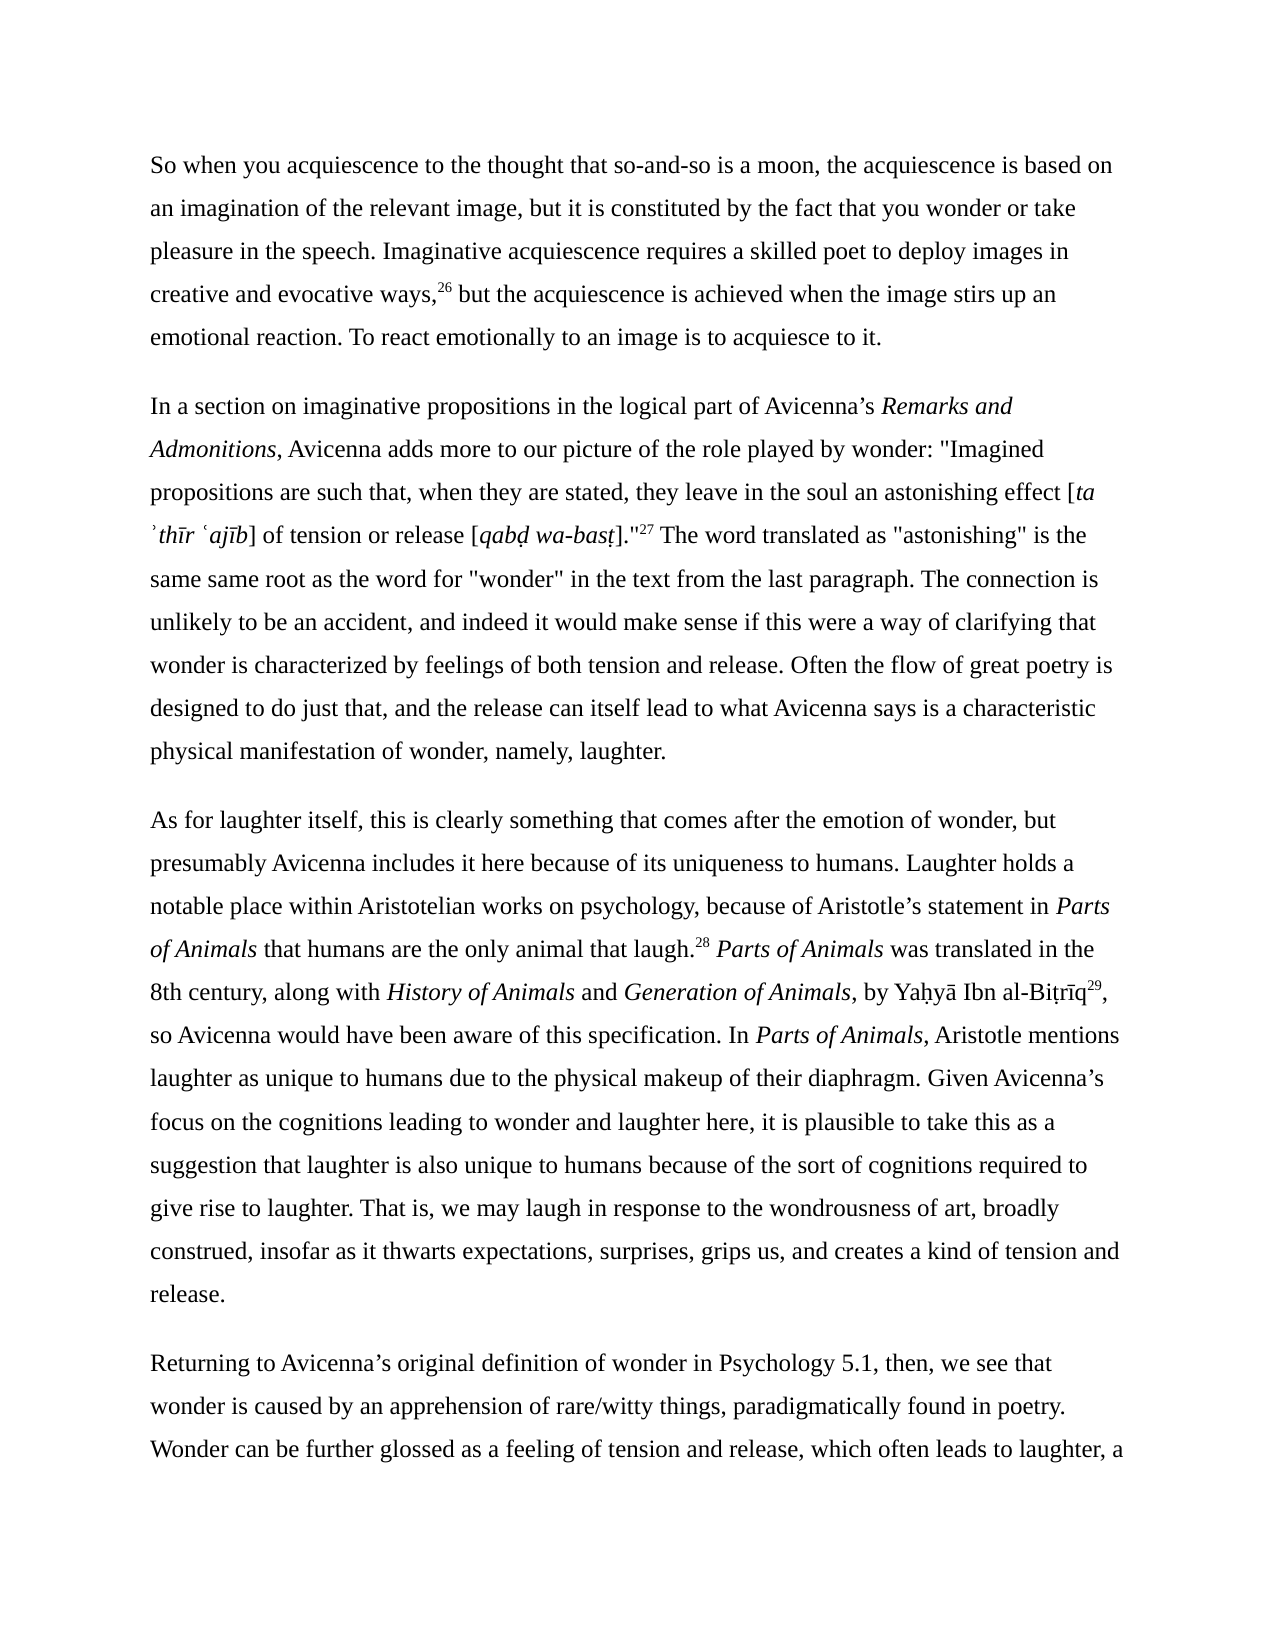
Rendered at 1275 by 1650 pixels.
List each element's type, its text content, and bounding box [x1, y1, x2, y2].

text Returning to Avicenna’s original definition of wonder in Psychology 5.1, then, we see that wonder is caused by an apprehension of rare/witty things, paradigmatically found in poetry. Wonder can be further glossed as a feeling of tension and release, which often leads to laughter, a [150, 1348, 1125, 1463]
text As for laughter itself, this is clearly something that comes after the emotion of wonder, but presumably Avicenna includes it here because of its uniqueness to humans. Laughter holds a notable place within Aristotelian works on psychology, because of Aristotle’s statement in Parts of Animals that humans are the only animal that laugh. Parts of Animals was translated in the 8th century, along with History of Animals and Generation of Animals, by Yaḥyā Ibn al-Biṭrīq, so Avicenna would have been aware of this specification. In Parts of Animals, Aristotle mentions laughter as unique to humans due to the physical makeup of their diaphragm. Given Avicenna’s focus on the cognitions leading to wonder and laughter here, it is plausible to take this as a suggestion that laughter is also unique to humans because of the sort of cognitions required to give rise to laughter. That is, we may laugh in response to the wondrousness of art, broadly construed, insofar as it thwarts expectations, surprises, grips us, and creates a kind of tension and release. [150, 805, 1125, 1308]
text In a section on imaginative propositions in the logical part of Avicenna’s Remarks and Admonitions, Avicenna adds more to our picture of the role played by wonder: "Imagined propositions are such that, when they are stated, they leave in the soul an astonishing effect [ta ʾthīr ʿajīb] of tension or release [qabḍ wa-basṭ]." The word translated as "astonishing" is the same same root as the word for "wonder" in the text from the last paragraph. The connection is unlikely to be an accident, and indeed it would make sense if this were a way of clarifying that wonder is characterized by feelings of both tension and release. Often the flow of great poetry is designed to do just that, and the release can itself lead to what Avicenna says is a characteristic physical manifestation of wonder, namely, laughter. [150, 391, 1125, 765]
text So when you acquiescence to the thought that so-and-so is a moon, the acquiescence is based on an imagination of the relevant image, but it is constituted by the fact that you wonder or take pleasure in the speech. Imaginative acquiescence requires a skilled poet to deploy images in creative and evocative ways, but the acquiescence is achieved when the image stirs up an emotional reaction. To react emotionally to an image is to acquiesce to it. [150, 150, 1125, 351]
